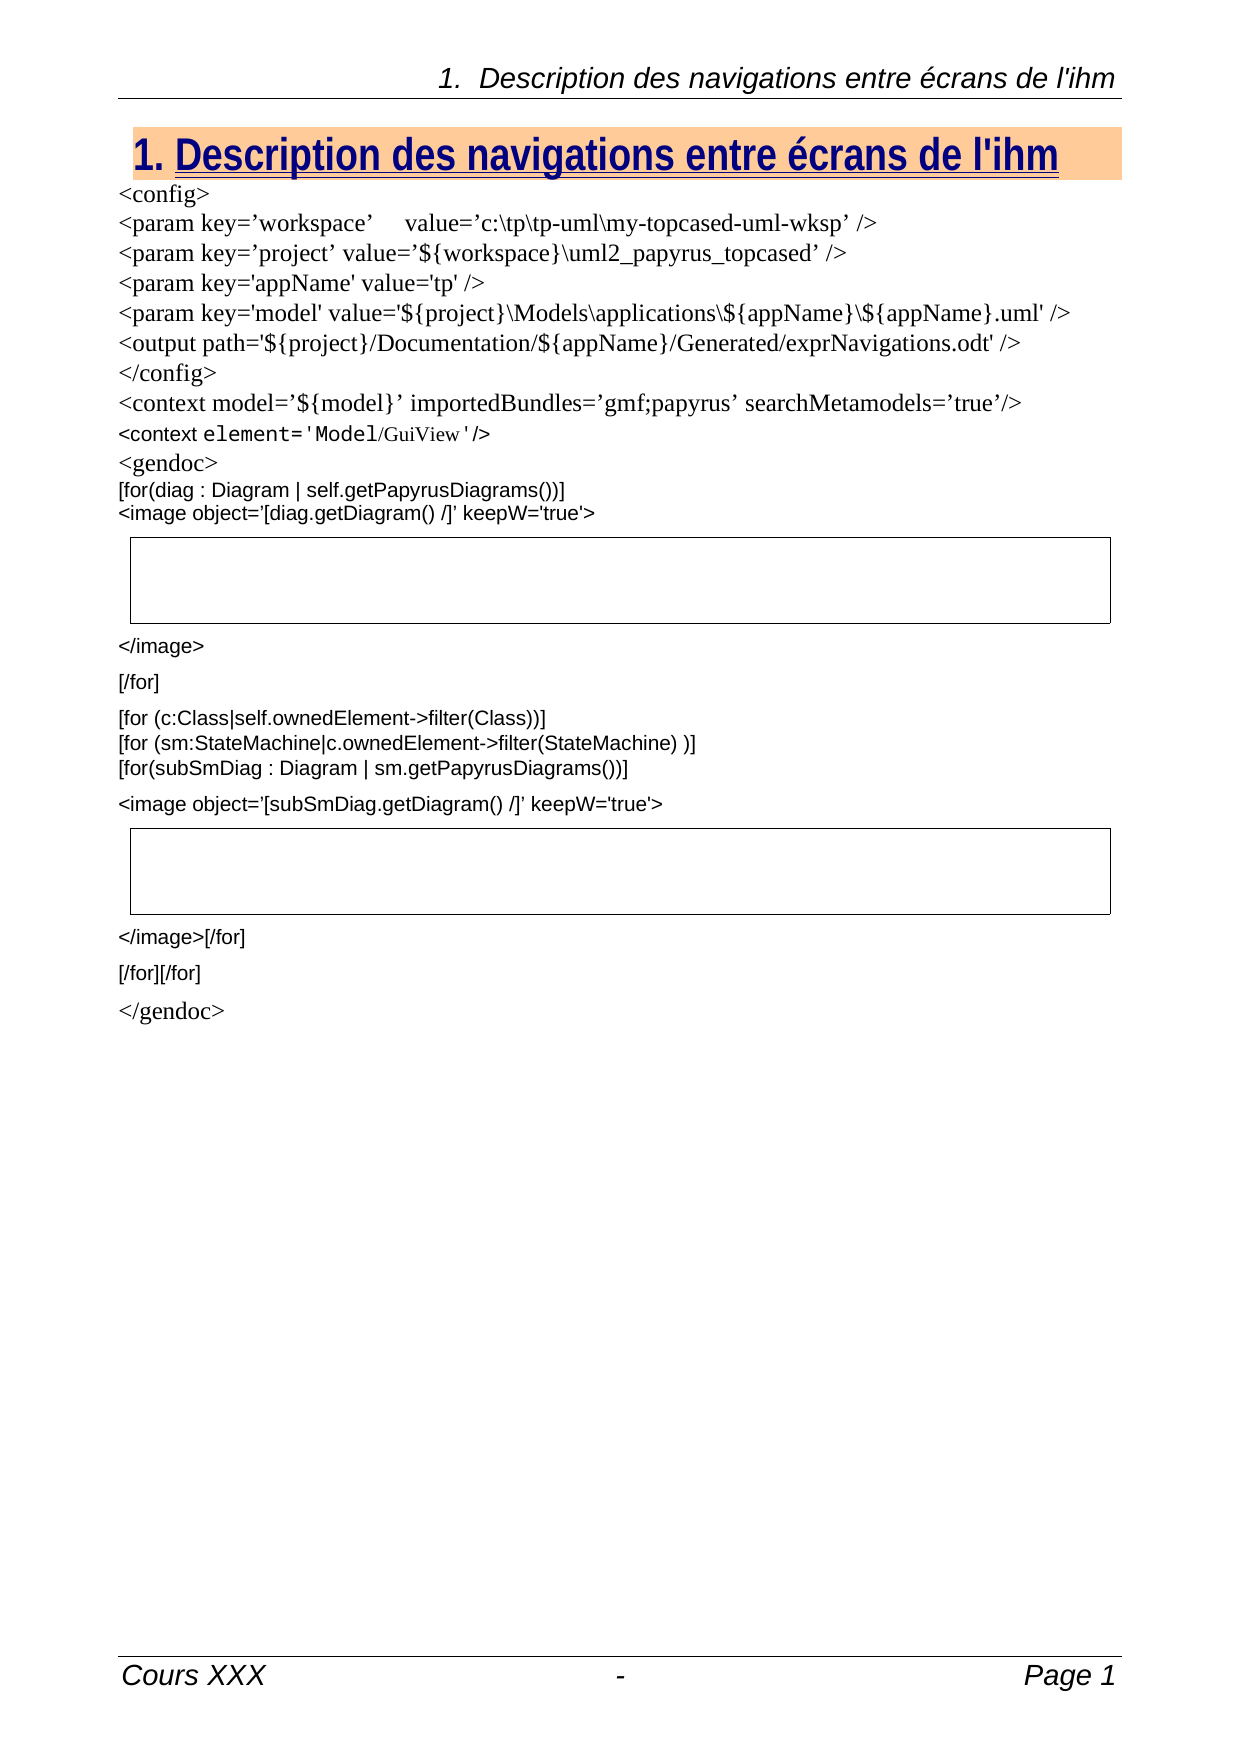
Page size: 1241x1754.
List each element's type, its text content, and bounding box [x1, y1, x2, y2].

text <image object=’[subSmDiag.getDiagram() /]’ keepW='true'></image>[/for] [118, 793, 1122, 949]
text </config> [118, 359, 1122, 387]
text <param key='model' value='${project}\Models\applications\${appName}\${appName}.uml' /> [118, 299, 1122, 327]
text <param key='appName' value='tp' /> [118, 269, 1122, 297]
text [/for] [118, 671, 1122, 694]
text <image object=’[diag.getDiagram() /]’ keepW='true'></image> [118, 502, 1122, 658]
text [for (sm:StateMachine|c.ownedElement->filter(StateMachine) )] [118, 732, 1122, 755]
text [for(subSmDiag : Diagram | sm.getPapyrusDiagrams())] [118, 757, 1122, 780]
text <output path='${project}/Documentation/${appName}/Generated/exprNavigations.odt' /> [118, 329, 1122, 357]
text <gendoc> [118, 449, 1122, 477]
text <context model=’${model}’ importedBundles=’gmf;papyrus’ searchMetamodels=’true’/> [118, 389, 1122, 417]
text [for(diag : Diagram | self.getPapyrusDiagrams())] [118, 479, 1122, 502]
text <param key=’project’ value=’${workspace}\uml2_papyrus_topcased’ /> [118, 239, 1122, 267]
text [for (c:Class|self.ownedElement->filter(Class))] [118, 706, 1122, 730]
text <context element='Model/GuiView'/> [118, 419, 1122, 447]
text </gendoc> [118, 997, 1122, 1025]
subtitle Description des navigations entre écrans de l'ihm [133, 127, 1122, 180]
text [/for][/for] [118, 962, 1122, 985]
text <param key=’workspace’ value=’c:\tp\tp-uml\my-topcased-uml-wksp’ /> [118, 209, 1122, 237]
text <config> [118, 180, 1122, 207]
